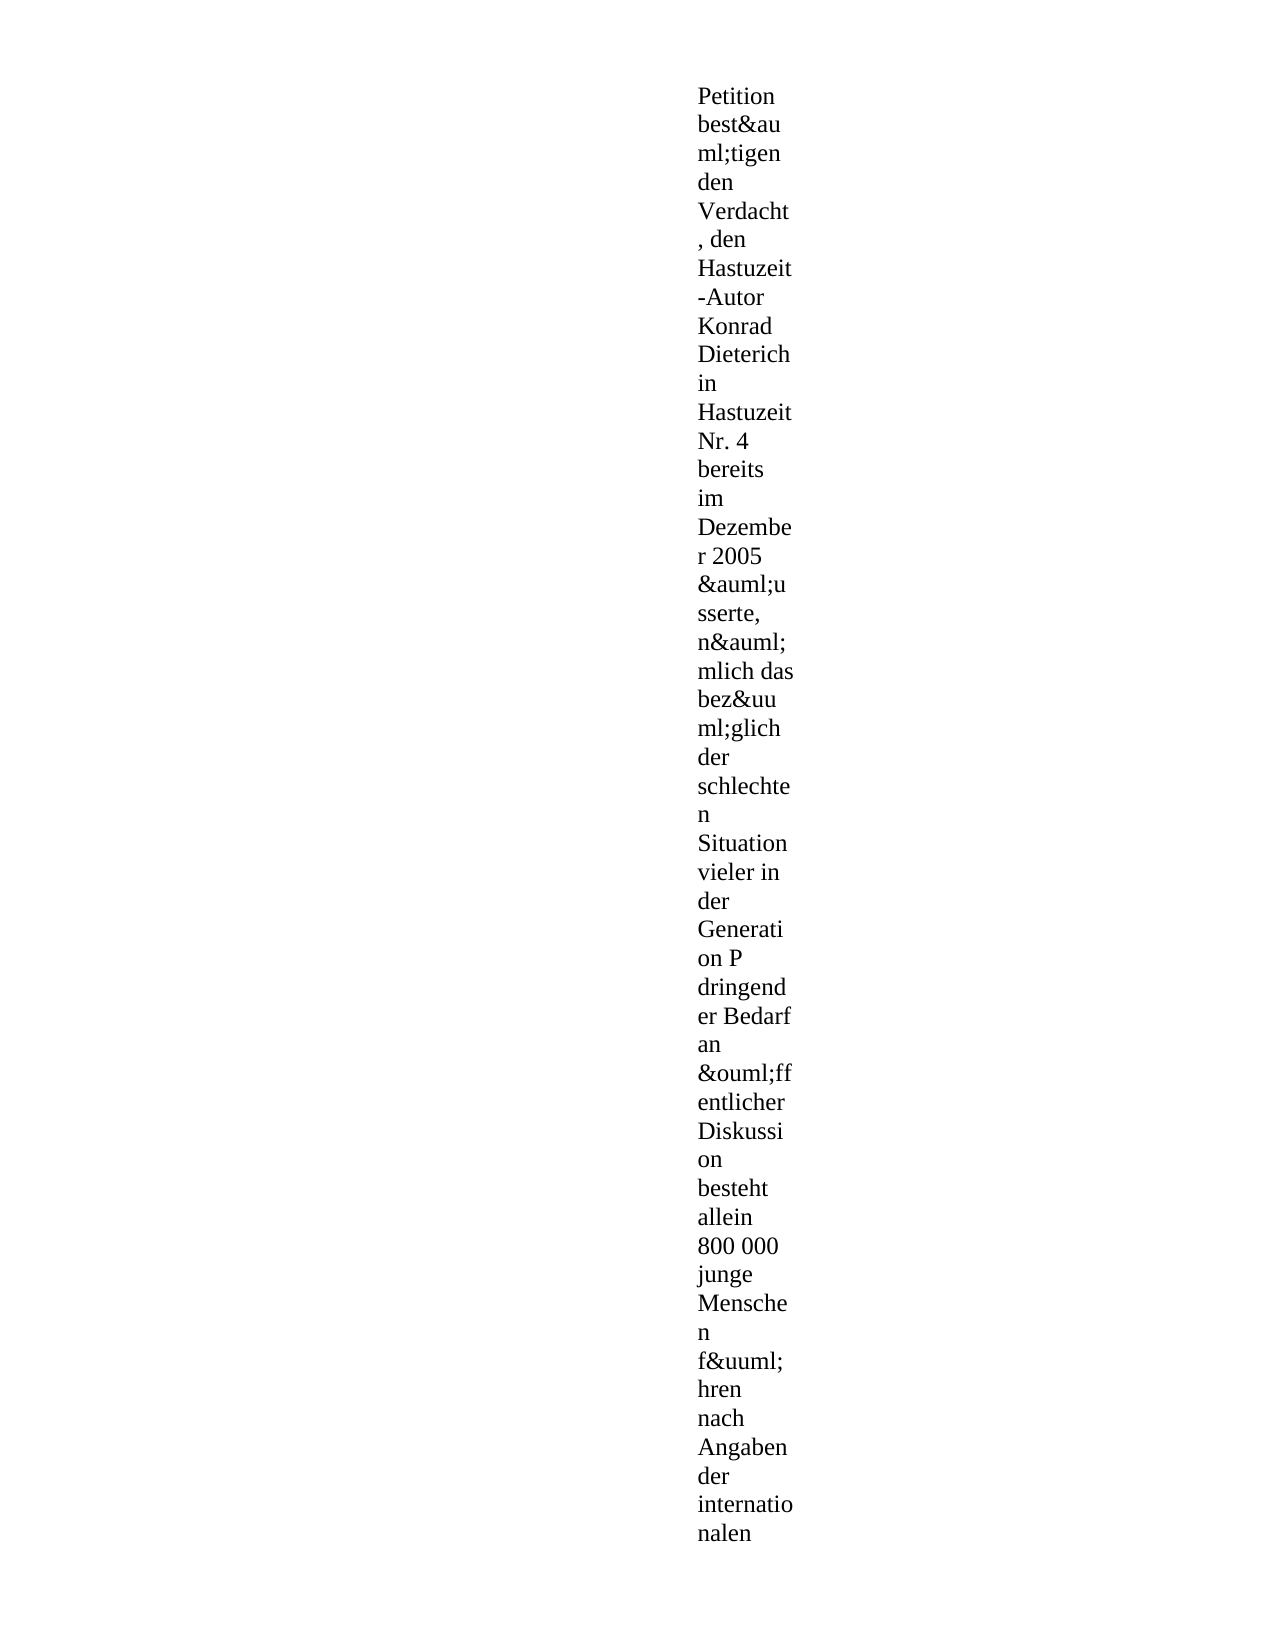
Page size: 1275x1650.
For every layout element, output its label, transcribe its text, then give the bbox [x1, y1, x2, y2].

table_cell [908, 75, 1017, 1553]
table_cell [583, 75, 692, 1553]
table_cell [150, 75, 258, 1553]
table_cell [800, 75, 908, 1553]
table_cell Petition best&auml;tigen den Verdacht, den Hastuzeit-Autor Konrad Dieterich in Hastuzeit Nr. 4 bereits im Dezember 2005 &auml;usserte, n&auml;mlich das bez&uuml;glich der schlechten Situation vieler in der Generation P dringender Bedarf an &ouml;ffentlicher Diskussion besteht allein 800 000 junge Menschen f&uuml;hren nach Angaben der internationalen [692, 75, 800, 1553]
table_cell [258, 75, 367, 1553]
table_cell [475, 75, 583, 1553]
table_cell [1017, 75, 1125, 1553]
table_cell [367, 75, 475, 1553]
